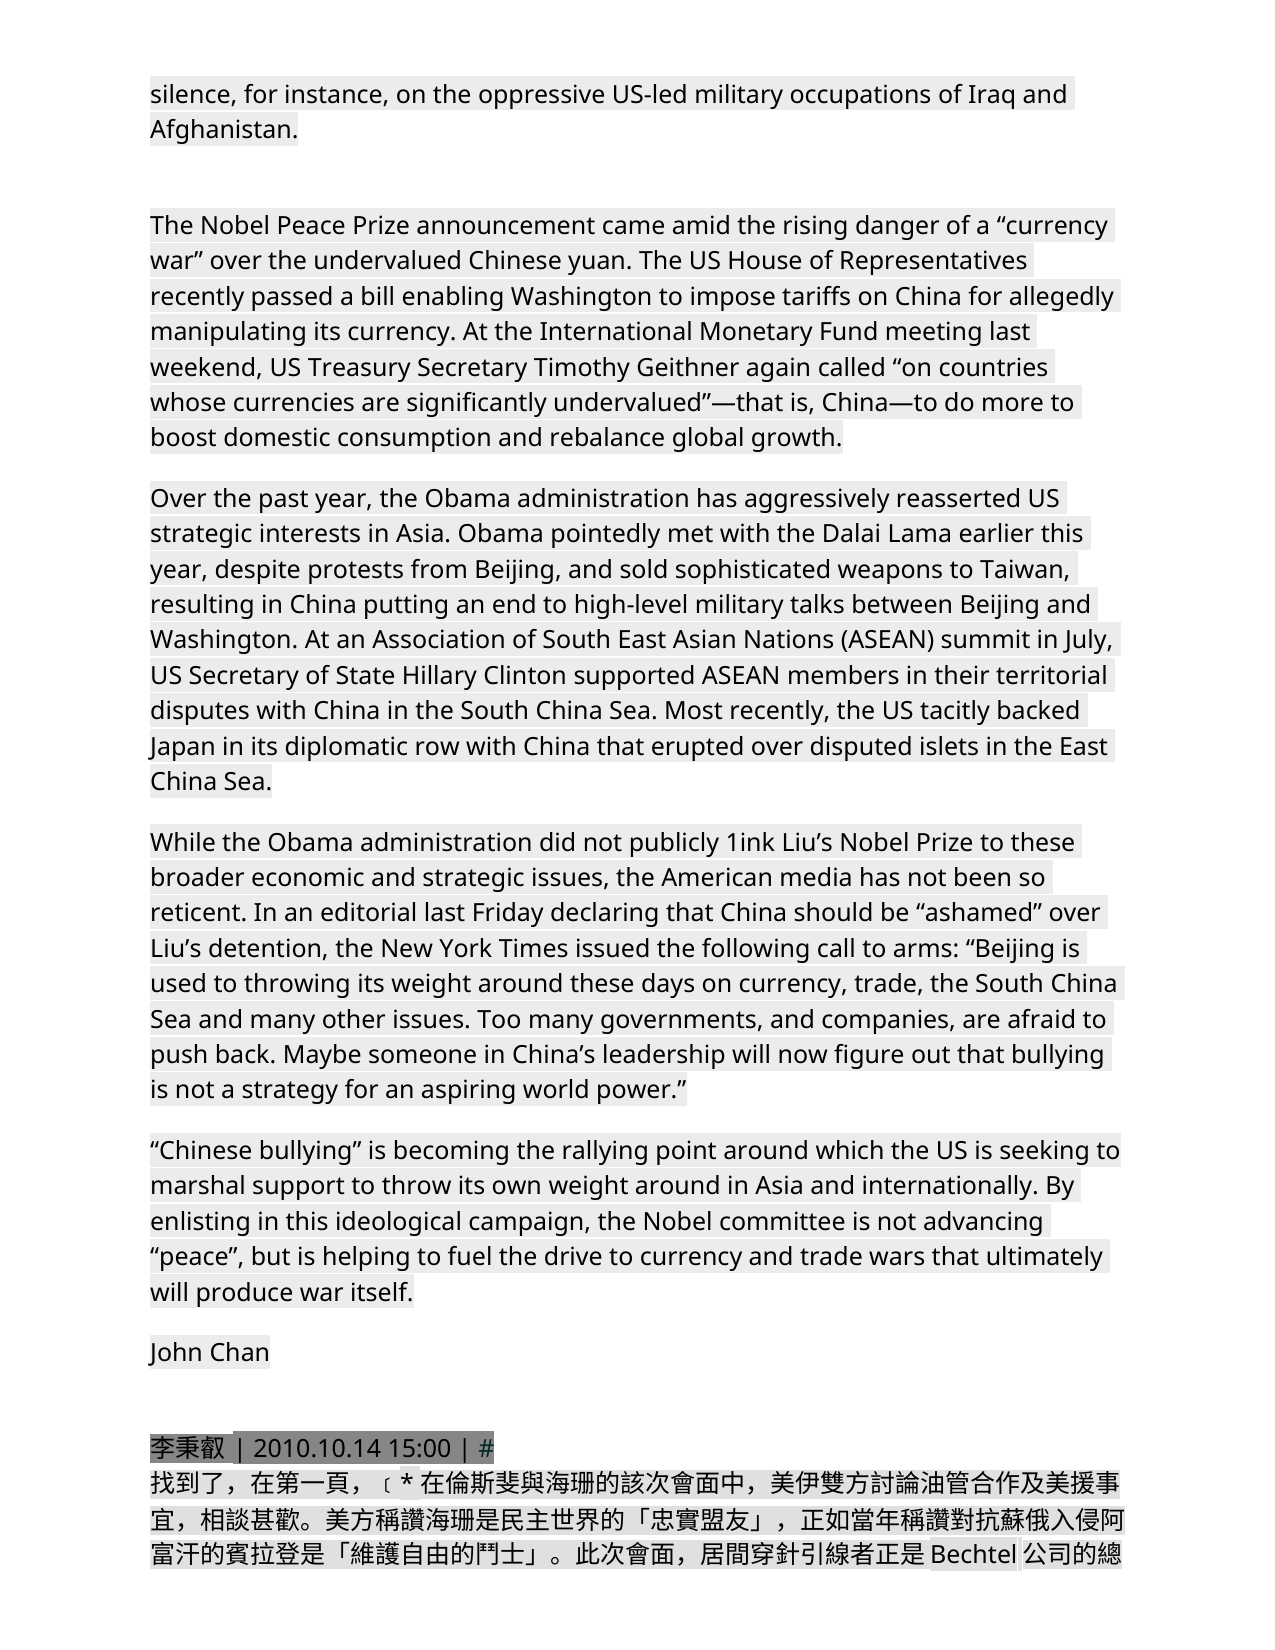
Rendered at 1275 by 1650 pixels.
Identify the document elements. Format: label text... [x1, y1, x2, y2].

text 李秉叡 | 2010.10.14 15:00 | # [150, 1429, 1125, 1464]
text 找到了，在第一頁，﹝* 在倫斯斐與海珊的該次會面中，美伊雙方討論油管合作及美援事宜，相談甚歡。美方稱讚海珊是民主世界的「忠實盟友」，正如當年稱讚對抗蘇俄入侵阿富汗的賓拉登是「維護自由的鬥士」。此次會面，居間穿針引線者正是Bechtel公司的總 [150, 1464, 1125, 1571]
text silence, for instance, on the oppressive US-led military occupations of Iraq and Afghanistan. [150, 75, 1125, 146]
text While the Obama administration did not publicly 1ink Liu’s Nobel Prize to these broader economic and strategic issues, the American media has not been so reticent. In an editorial last Friday declaring that China should be “ashamed” over Liu’s detention, the New York Times issued the following call to arms: “Beijing is used to throwing its weight around these days on currency, trade, the South China Sea and many other issues. Too many governments, and companies, are afraid to push back. Maybe someone in China’s leadership will now figure out that bullying is not a strategy for an aspiring world power.” [150, 823, 1125, 1106]
text Over the past year, the Obama administration has aggressively reasserted US strategic interests in Asia. Obama pointedly met with the Dalai Lama earlier this year, despite protests from Beijing, and sold sophisticated weapons to Taiwan, resulting in China putting an end to high-level military talks between Beijing and Washington. At an Association of South East Asian Nations (ASEAN) summit in July, US Secretary of State Hillary Clinton supported ASEAN members in their territorial disputes with China in the South China Sea. Most recently, the US tacitly backed Japan in its diplomatic row with China that erupted over disputed islets in the East China Sea. [150, 479, 1125, 798]
text “Chinese bullying” is becoming the rallying point around which the US is seeking to marshal support to throw its own weight around in Asia and internationally. By enlisting in this ideological campaign, the Nobel committee is not advancing “peace”, but is helping to fuel the drive to currency and trade wars that ultimately will produce war itself. [150, 1131, 1125, 1308]
text John Chan [150, 1333, 1125, 1404]
text The Nobel Peace Prize announcement came amid the rising danger of a “currency war” over the undervalued Chinese yuan. The US House of Representatives recently passed a bill enabling Washington to impose tariffs on China for allegedly manipulating its currency. At the International Monetary Fund meeting last weekend, US Treasury Secretary Timothy Geithner again called “on countries whose currencies are significantly undervalued”—that is, China—to do more to boost domestic consumption and rebalance global growth. [150, 171, 1125, 454]
